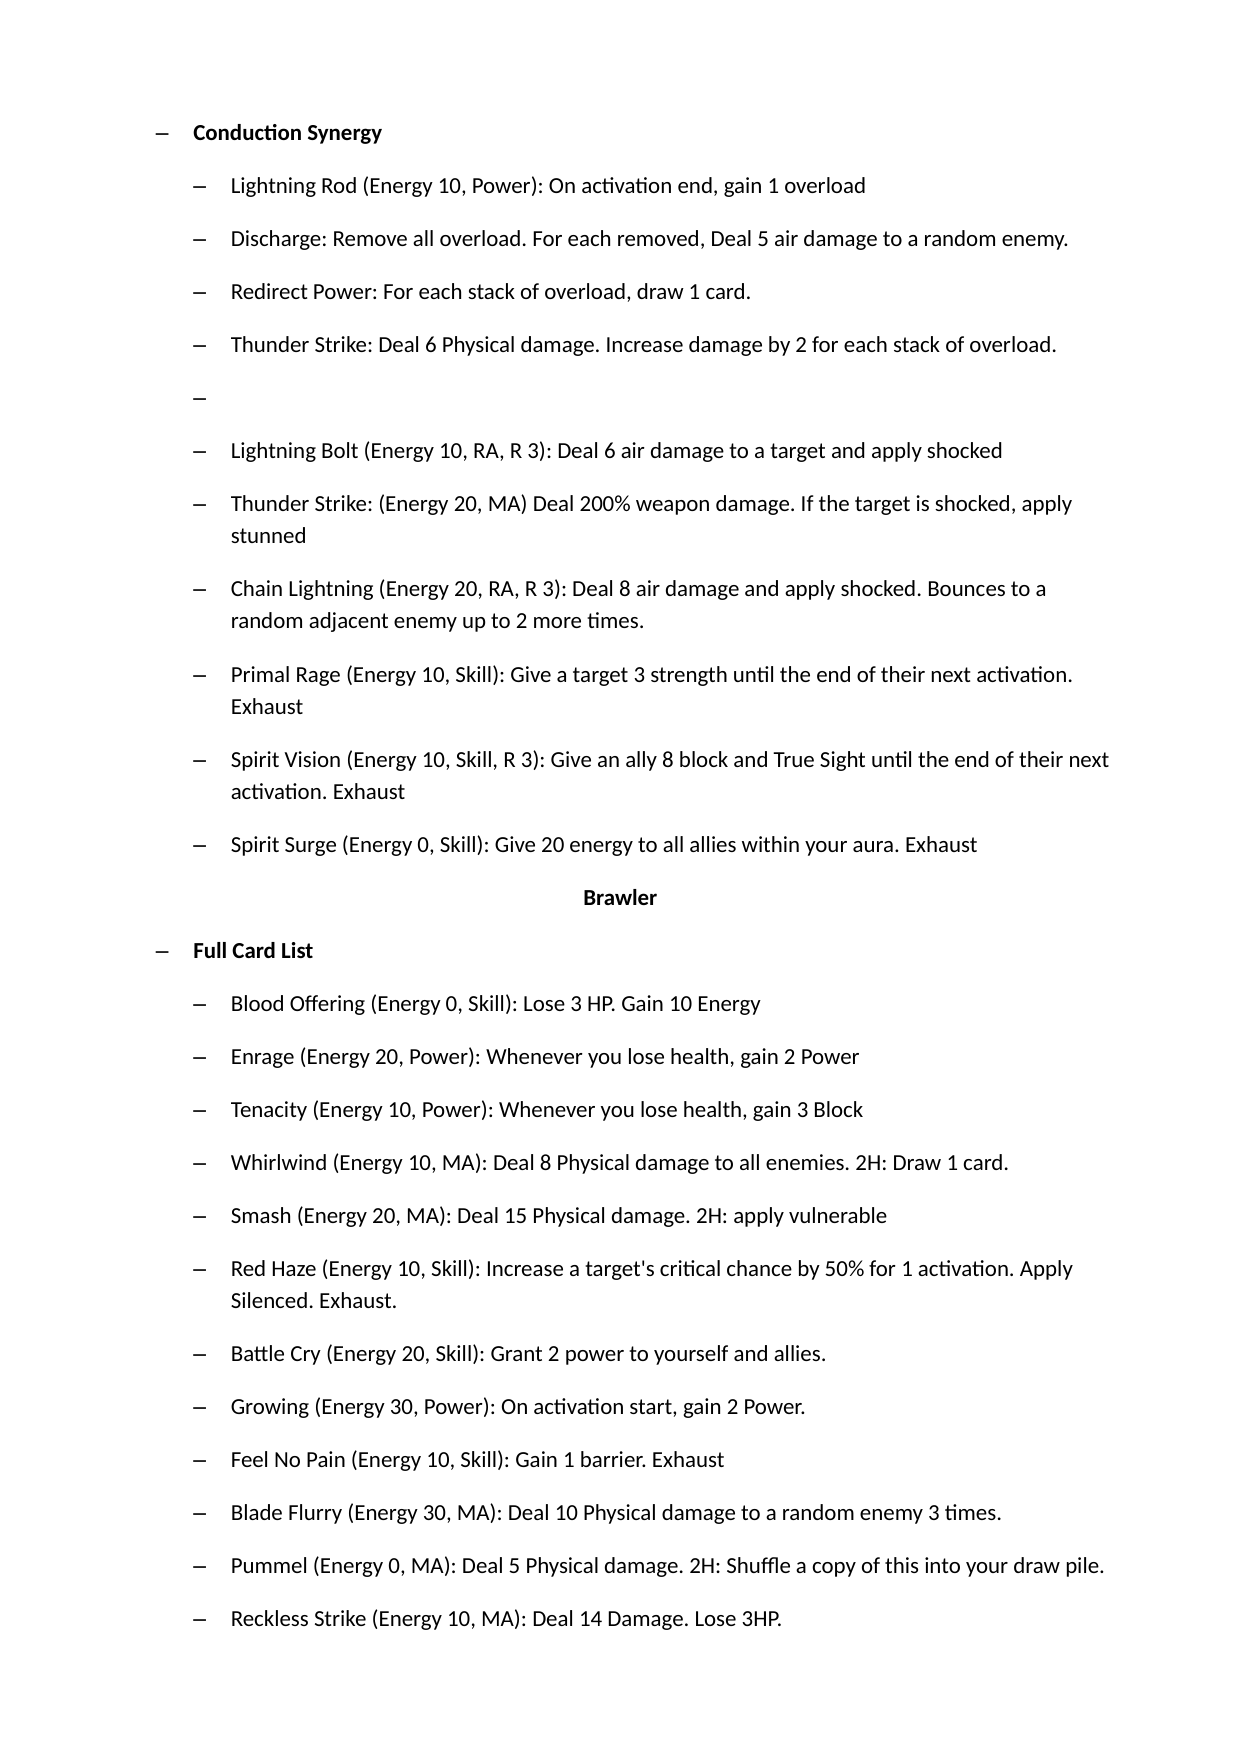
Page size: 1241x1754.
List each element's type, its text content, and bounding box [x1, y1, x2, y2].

list Spirit Vision (Energy 10, Skill, R 3): Give an ally 8 block and True Sight until the end of their next activation. Exhaust [193, 745, 1122, 805]
list Battle Cry (Energy 20, Skill): Grant 2 power to yourself and allies. [193, 1339, 1122, 1367]
text Brawler [118, 883, 1122, 911]
list Redirect Power: For each stack of overload, draw 1 card. [193, 277, 1122, 305]
list Smash (Energy 20, MA): Deal 15 Physical damage. 2H: apply vulnerable [193, 1201, 1122, 1229]
list Spirit Surge (Energy 0, Skill): Give 20 energy to all allies within your aura. Exhaust [193, 830, 1122, 858]
list Blade Flurry (Energy 30, MA): Deal 10 Physical damage to a random enemy 3 times. [193, 1498, 1122, 1527]
list Thunder Strike: Deal 6 Physical damage. Increase damage by 2 for each stack of overload. [193, 330, 1122, 358]
list Red Haze (Energy 10, Skill): Increase a target's critical chance by 50% for 1 activation. Apply Silenced. Exhaust. [193, 1254, 1122, 1314]
list Primal Rage (Energy 10, Skill): Give a target 3 strength until the end of their next activation. Exhaust [193, 660, 1122, 720]
list Lightning Bolt (Energy 10, RA, R 3): Deal 6 air damage to a target and apply shocked [193, 436, 1122, 464]
list Thunder Strike: (Energy 20, MA) Deal 200% weapon damage. If the target is shocked, apply stunned [193, 489, 1122, 549]
list Whirlwind (Energy 10, MA): Deal 8 Physical damage to all enemies. 2H: Draw 1 card. [193, 1148, 1122, 1176]
list Tenacity (Energy 10, Power): Whenever you lose health, gain 3 Block [193, 1095, 1122, 1123]
list Lightning Rod (Energy 10, Power): On activation end, gain 1 overload [193, 171, 1122, 199]
list Feel No Pain (Energy 10, Skill): Gain 1 barrier. Exhaust [193, 1446, 1122, 1473]
list Discharge: Remove all overload. For each removed, Deal 5 air damage to a random enemy. [193, 224, 1122, 252]
list Enrage (Energy 20, Power): Whenever you lose health, gain 2 Power [193, 1042, 1122, 1070]
list Reckless Strike (Energy 10, MA): Deal 14 Damage. Lose 3HP. [193, 1604, 1122, 1633]
list Blood Offering (Energy 0, Skill): Lose 3 HP. Gain 10 Energy [193, 989, 1122, 1017]
list Pummel (Energy 0, MA): Deal 5 Physical damage. 2H: Shuffle a copy of this into your draw pile. [193, 1552, 1122, 1579]
list Chain Lightning (Energy 20, RA, R 3): Deal 8 air damage and apply shocked. Bounces to a random adjacent enemy up to 2 more times. [193, 574, 1122, 635]
list Full Card List [156, 936, 1122, 964]
list Conduction Synergy [156, 118, 1122, 146]
list Growing (Energy 30, Power): On activation start, gain 2 Power. [193, 1392, 1122, 1421]
